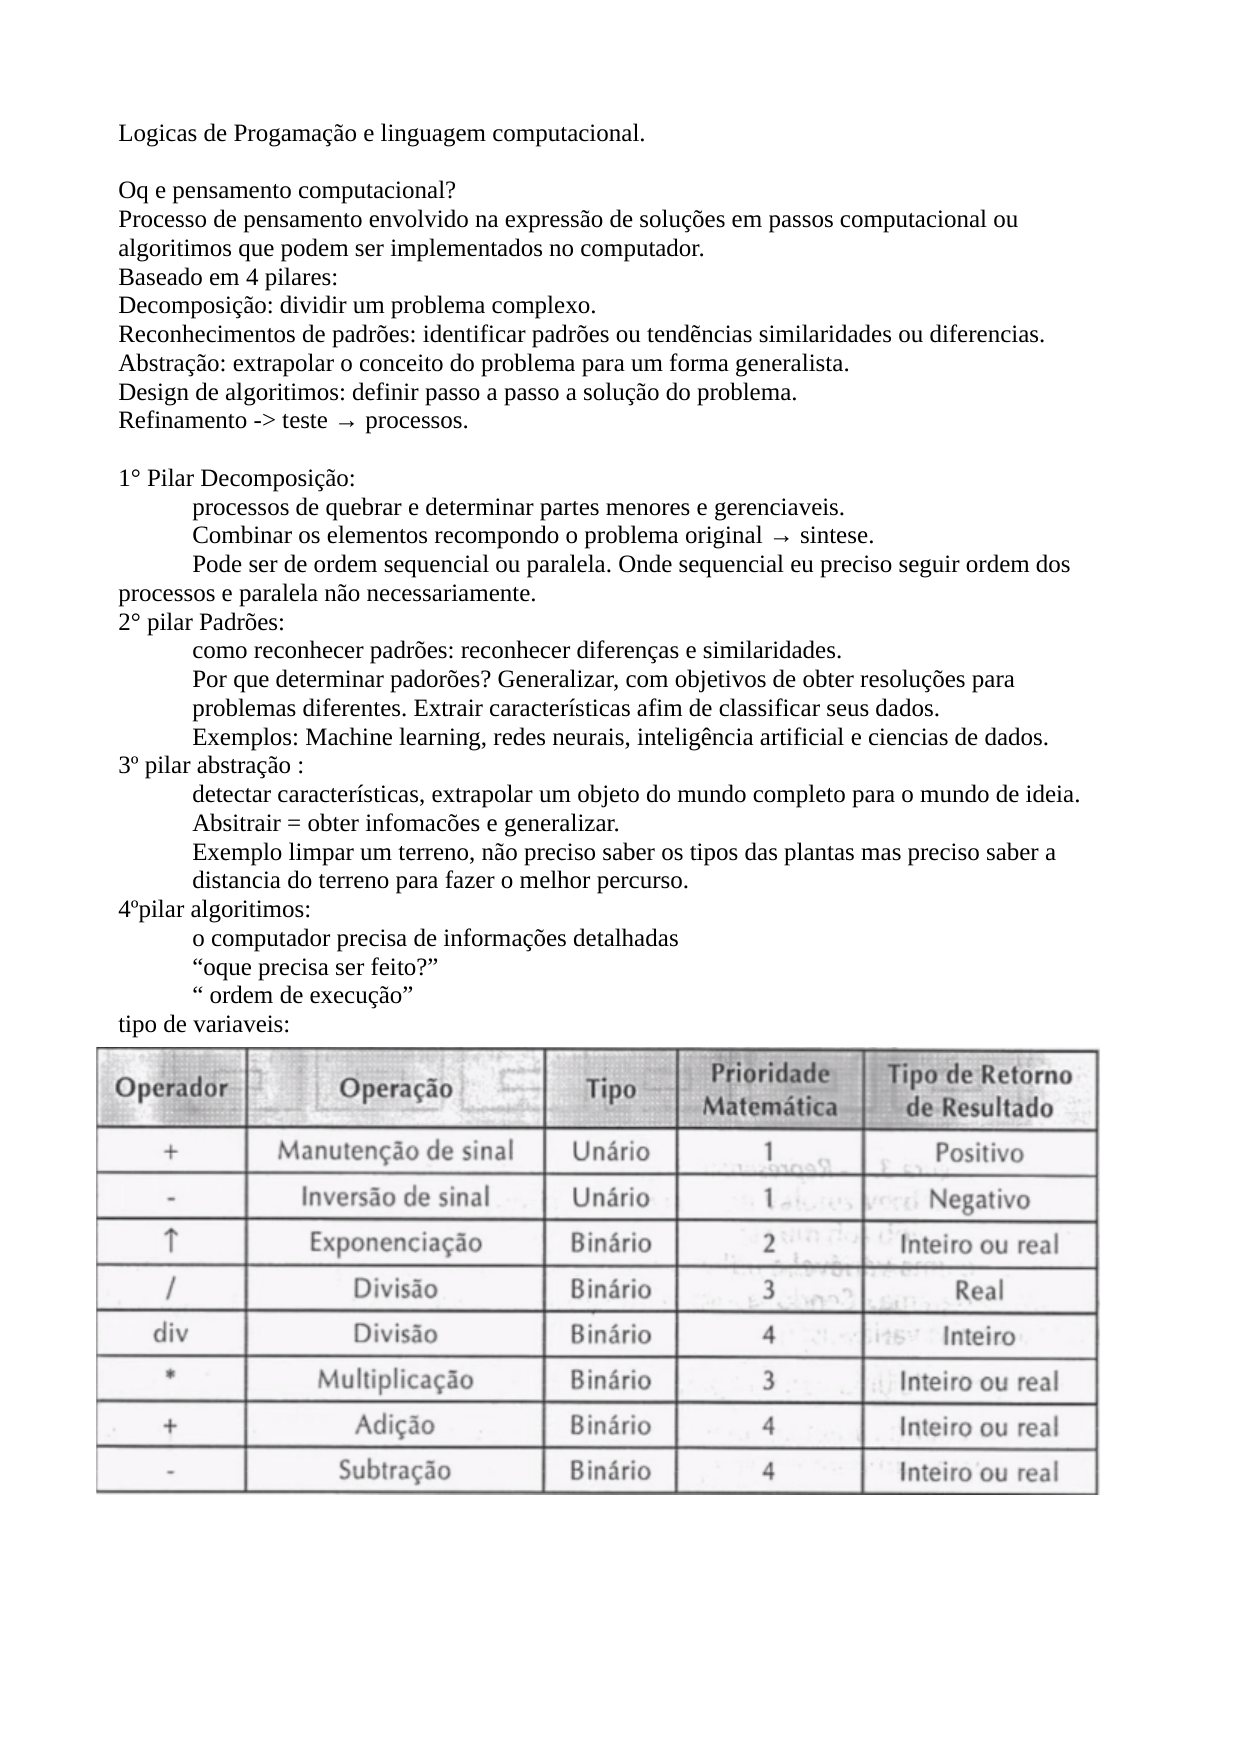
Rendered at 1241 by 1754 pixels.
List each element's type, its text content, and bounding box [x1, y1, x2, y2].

text Processo de pensamento envolvido na expressão de soluções em passos computacional ou algoritimos que podem ser implementados no computador. [118, 204, 1122, 262]
text Pode ser de ordem sequencial ou paralela. Onde sequencial eu preciso seguir ordem dos processos e paralela não necessariamente. [118, 549, 1122, 607]
text Oq e pensamento computacional? [118, 176, 1122, 204]
text 1° Pilar Decomposição: [118, 463, 1122, 492]
text o computador precisa de informações detalhadas [118, 923, 1122, 952]
text Combinar os elementos recompondo o problema original → sintese. [118, 521, 1122, 549]
text como reconhecer padrões: reconhecer diferenças e similaridades. [118, 636, 1122, 664]
text Absitrair = obter infomacões e generalizar. [118, 808, 1122, 837]
text Exemplo limpar um terreno, não preciso saber os tipos das plantas mas preciso saber a distancia do terreno para fazer o melhor percurso. [118, 837, 1122, 894]
text Baseado em 4 pilares: [118, 262, 1122, 291]
text “oque precisa ser feito?” [118, 952, 1122, 981]
text “ ordem de execução” [118, 981, 1122, 1009]
text Refinamento -> teste → processos. [118, 406, 1122, 434]
text tipo de variaveis: [118, 1009, 1122, 1038]
text detectar características, extrapolar um objeto do mundo completo para o mundo de ideia. [118, 779, 1122, 808]
text Logicas de Progamação e linguagem computacional. [118, 118, 1122, 147]
text Por que determinar padorões? Generalizar, com objetivos de obter resoluções para problemas diferentes. Extrair características afim de classificar seus dados. [118, 664, 1122, 722]
text Reconhecimentos de padrões: identificar padrões ou tendẽncias similaridades ou diferencias. [118, 319, 1122, 348]
text Decomposição: dividir um problema complexo. [118, 291, 1122, 319]
text 4ºpilar algoritimos: [118, 894, 1122, 923]
text 2° pilar Padrões: [118, 607, 1122, 636]
picture [96, 1047, 1101, 1495]
text processos de quebrar e determinar partes menores e gerenciaveis. [118, 492, 1122, 521]
text 3º pilar abstração : [118, 751, 1122, 779]
text Exemplos: Machine learning, redes neurais, inteligência artificial e ciencias de dados. [118, 722, 1122, 751]
text Design de algoritimos: definir passo a passo a solução do problema. [118, 377, 1122, 406]
text Abstração: extrapolar o conceito do problema para um forma generalista. [118, 348, 1122, 377]
